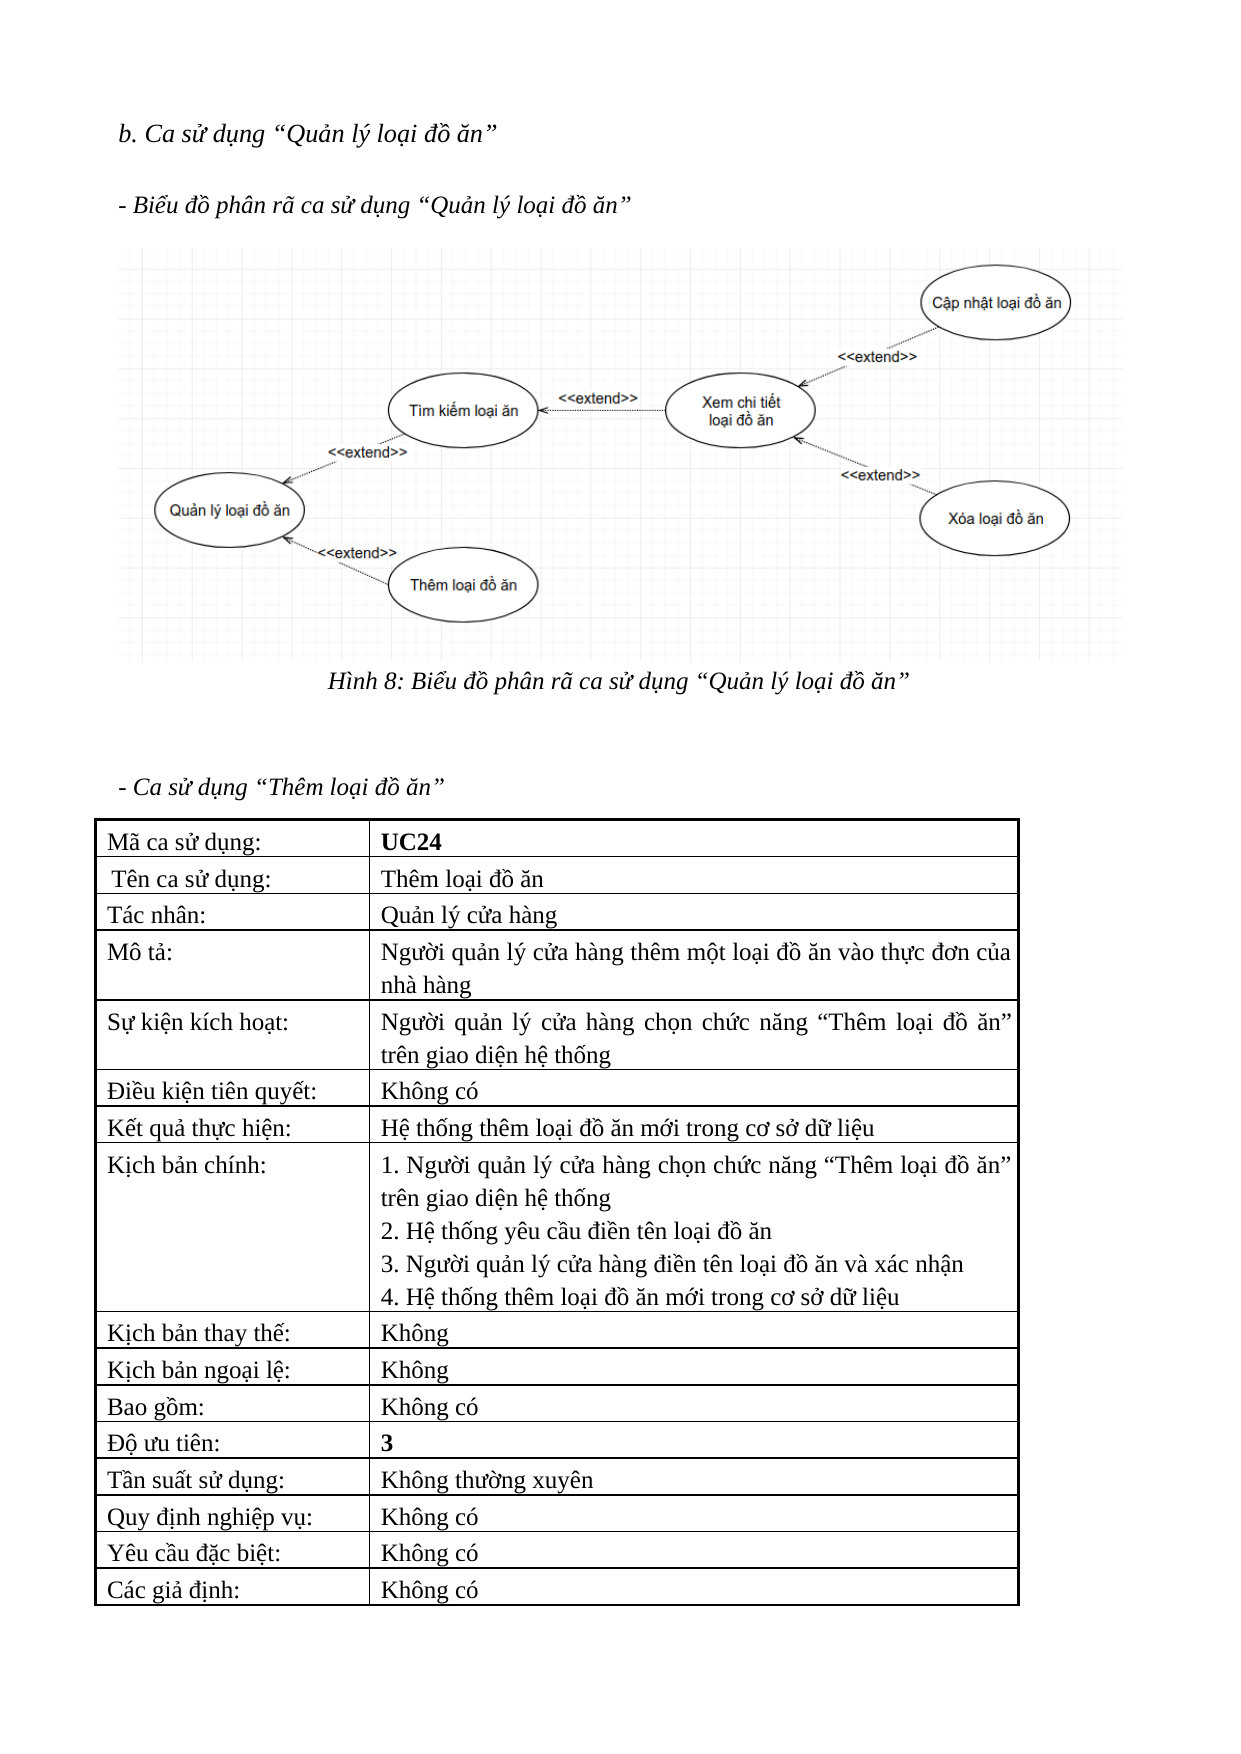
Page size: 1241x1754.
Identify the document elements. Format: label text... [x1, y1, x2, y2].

table_cell Thêm loại đồ ăn [370, 857, 1017, 892]
table_cell Không có [370, 1532, 1017, 1567]
table_cell Không [370, 1312, 1017, 1347]
picture [118, 248, 1123, 661]
table_cell Người quản lý cửa hàng thêm một loại đồ ăn vào thực đơn của nhà hàng [370, 931, 1017, 999]
table_cell Kịch bản chính: [97, 1143, 369, 1311]
table_cell Người quản lý cửa hàng chọn chức năng “Thêm loại đồ ăn” trên giao diện hệ thống [370, 1001, 1017, 1068]
table_cell Kịch bản thay thế: [97, 1312, 369, 1347]
table_cell Độ ưu tiên: [97, 1422, 369, 1457]
table_cell Yêu cầu đặc biệt: [97, 1532, 369, 1567]
table_cell Không có [370, 1569, 1017, 1604]
table_cell Kịch bản ngoại lệ: [97, 1349, 369, 1384]
table_cell Không có [370, 1386, 1017, 1421]
table_cell Không có [370, 1496, 1017, 1531]
table_header UC24 [370, 821, 1017, 856]
text Hình 8: Biểu đồ phân rã ca sử dụng “Quản lý loại đồ ăn” [118, 661, 1122, 695]
subtitle b. Ca sử dụng “Quản lý loại đồ ăn” [118, 118, 1122, 148]
table_cell Không có [370, 1070, 1017, 1105]
table_cell Tác nhân: [97, 894, 369, 929]
table_cell 1. Người quản lý cửa hàng chọn chức năng “Thêm loại đồ ăn” trên giao diện hệ thống 2. Hệ thống yêu cầu điền tên loại đồ ăn 3. Người quản lý cửa hàng điền tên loại đồ ăn và xác nhận 4. Hệ thống thêm loại đồ ăn mới trong cơ sở dữ liệu [370, 1143, 1017, 1311]
table_cell 3 [370, 1422, 1017, 1457]
table_cell Kết quả thực hiện: [97, 1107, 369, 1142]
table_cell Tần suất sử dụng: [97, 1459, 369, 1494]
table_cell Sự kiện kích hoạt: [97, 1001, 369, 1068]
subtitle - Ca sử dụng “Thêm loại đồ ăn” [118, 772, 1122, 801]
table_header Mã ca sử dụng: [97, 821, 369, 856]
table_cell Tên ca sử dụng: [97, 857, 369, 892]
table_cell Quản lý cửa hàng [370, 894, 1017, 929]
table_cell Các giả định: [97, 1569, 369, 1604]
table_cell Không [370, 1349, 1017, 1384]
table_cell Hệ thống thêm loại đồ ăn mới trong cơ sở dữ liệu [370, 1107, 1017, 1142]
table_cell Không thường xuyên [370, 1459, 1017, 1494]
table_cell Bao gồm: [97, 1386, 369, 1421]
table_cell Mô tả: [97, 931, 369, 999]
table_cell Điều kiện tiên quyết: [97, 1070, 369, 1105]
subtitle - Biểu đồ phân rã ca sử dụng “Quản lý loại đồ ăn” [118, 190, 1122, 219]
table_cell Quy định nghiệp vụ: [97, 1496, 369, 1531]
